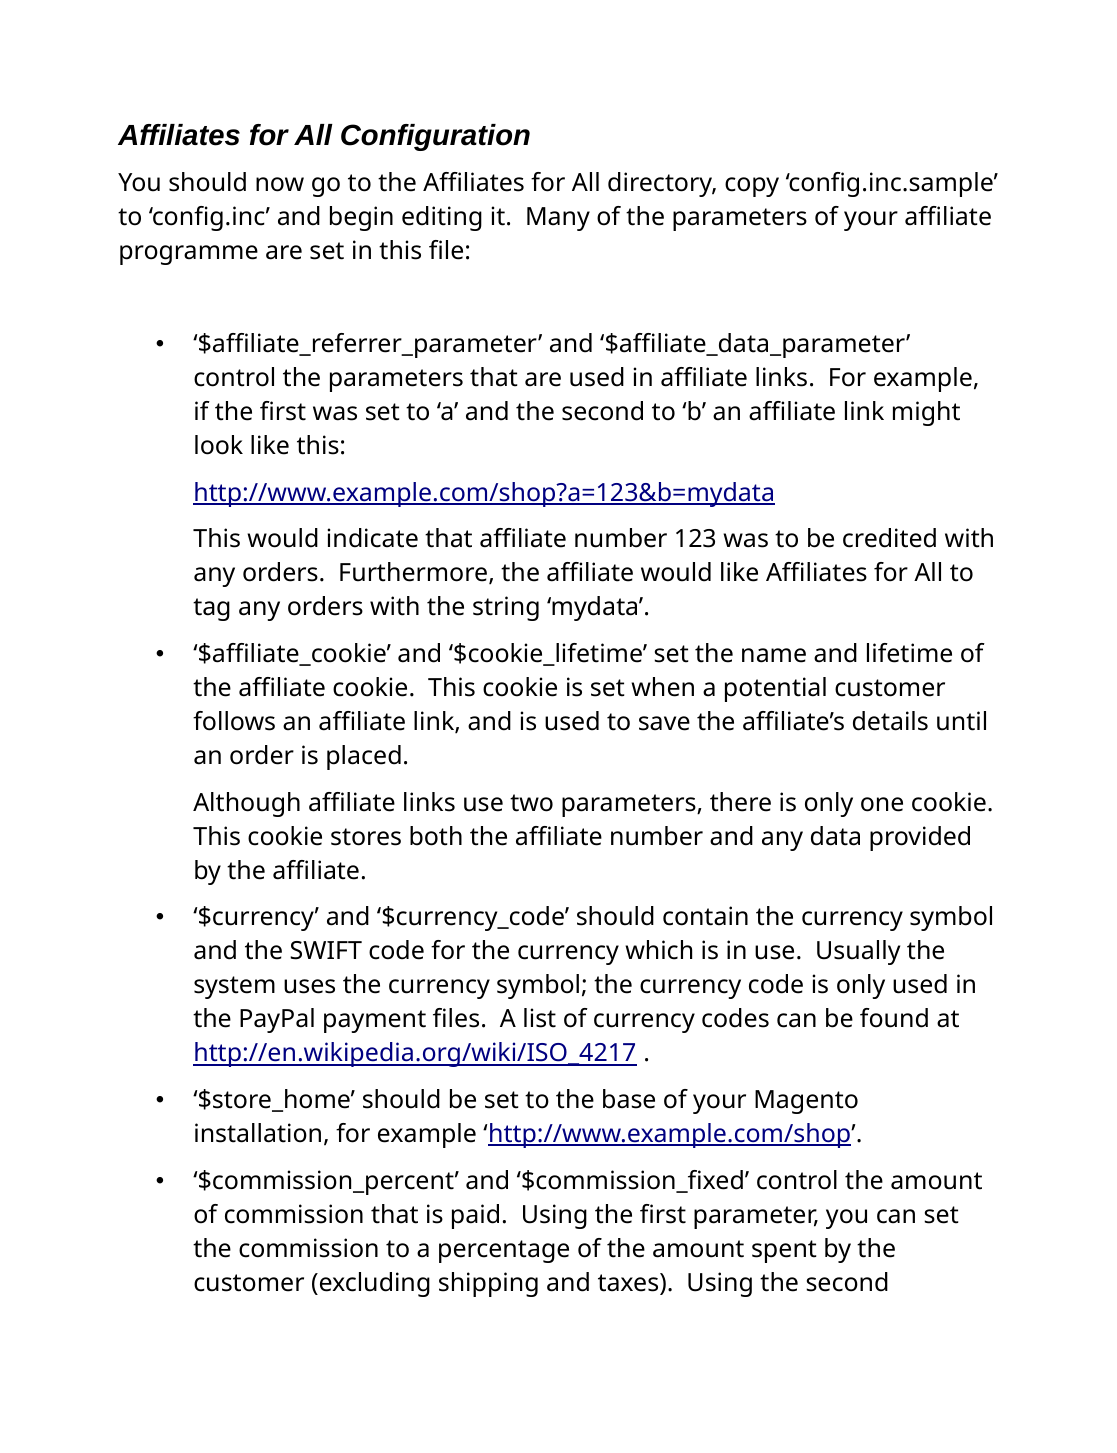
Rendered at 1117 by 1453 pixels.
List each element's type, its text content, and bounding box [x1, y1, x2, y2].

list Although affiliate links use two parameters, there is only one cookie. This cookie stores both the affiliate number and any data provided by the affiliate. [156, 784, 999, 886]
list ‘$commission_percent’ and ‘$commission_fixed’ control the amount of commission that is paid. Using the first parameter, you can set the commission to a percentage of the amount spent by the customer (excluding shipping and taxes). Using the second [156, 1162, 999, 1298]
text You should now go to the Affiliates for All directory, copy ‘config.inc.sample’ to ‘config.inc’ and begin editing it. Many of the parameters of your affiliate programme are set in this file: [118, 164, 999, 266]
list ‘$affiliate_cookie’ and ‘$cookie_lifetime’ set the name and lifetime of the affiliate cookie. This cookie is set when a potential customer follows an affiliate link, and is used to save the affiliate’s details until an order is placed. [156, 635, 999, 772]
list http://www.example.com/shop?a=123&b=mydata [156, 474, 999, 508]
subtitle Affiliates for All Configuration [118, 118, 999, 152]
list ‘$affiliate_referrer_parameter’ and ‘$affiliate_data_parameter’ control the parameters that are used in affiliate links. For example, if the first was set to ‘a’ and the second to ‘b’ an affiliate link might look like this: [156, 325, 999, 462]
list ‘$currency’ and ‘$currency_code’ should contain the currency symbol and the SWIFT code for the currency which is in use. Usually the system uses the currency symbol; the currency code is only used in the PayPal payment files. A list of currency codes can be found at http://en.wikipedia.org/wiki/ISO_4217 . [156, 899, 999, 1069]
list ‘$store_home’ should be set to the base of your Magento installation, for example ‘http://www.example.com/shop’. [156, 1082, 999, 1150]
list This would indicate that affiliate number 123 was to be credited with any orders. Furthermore, the affiliate would like Affiliates for All to tag any orders with the string ‘mydata’. [156, 521, 999, 623]
